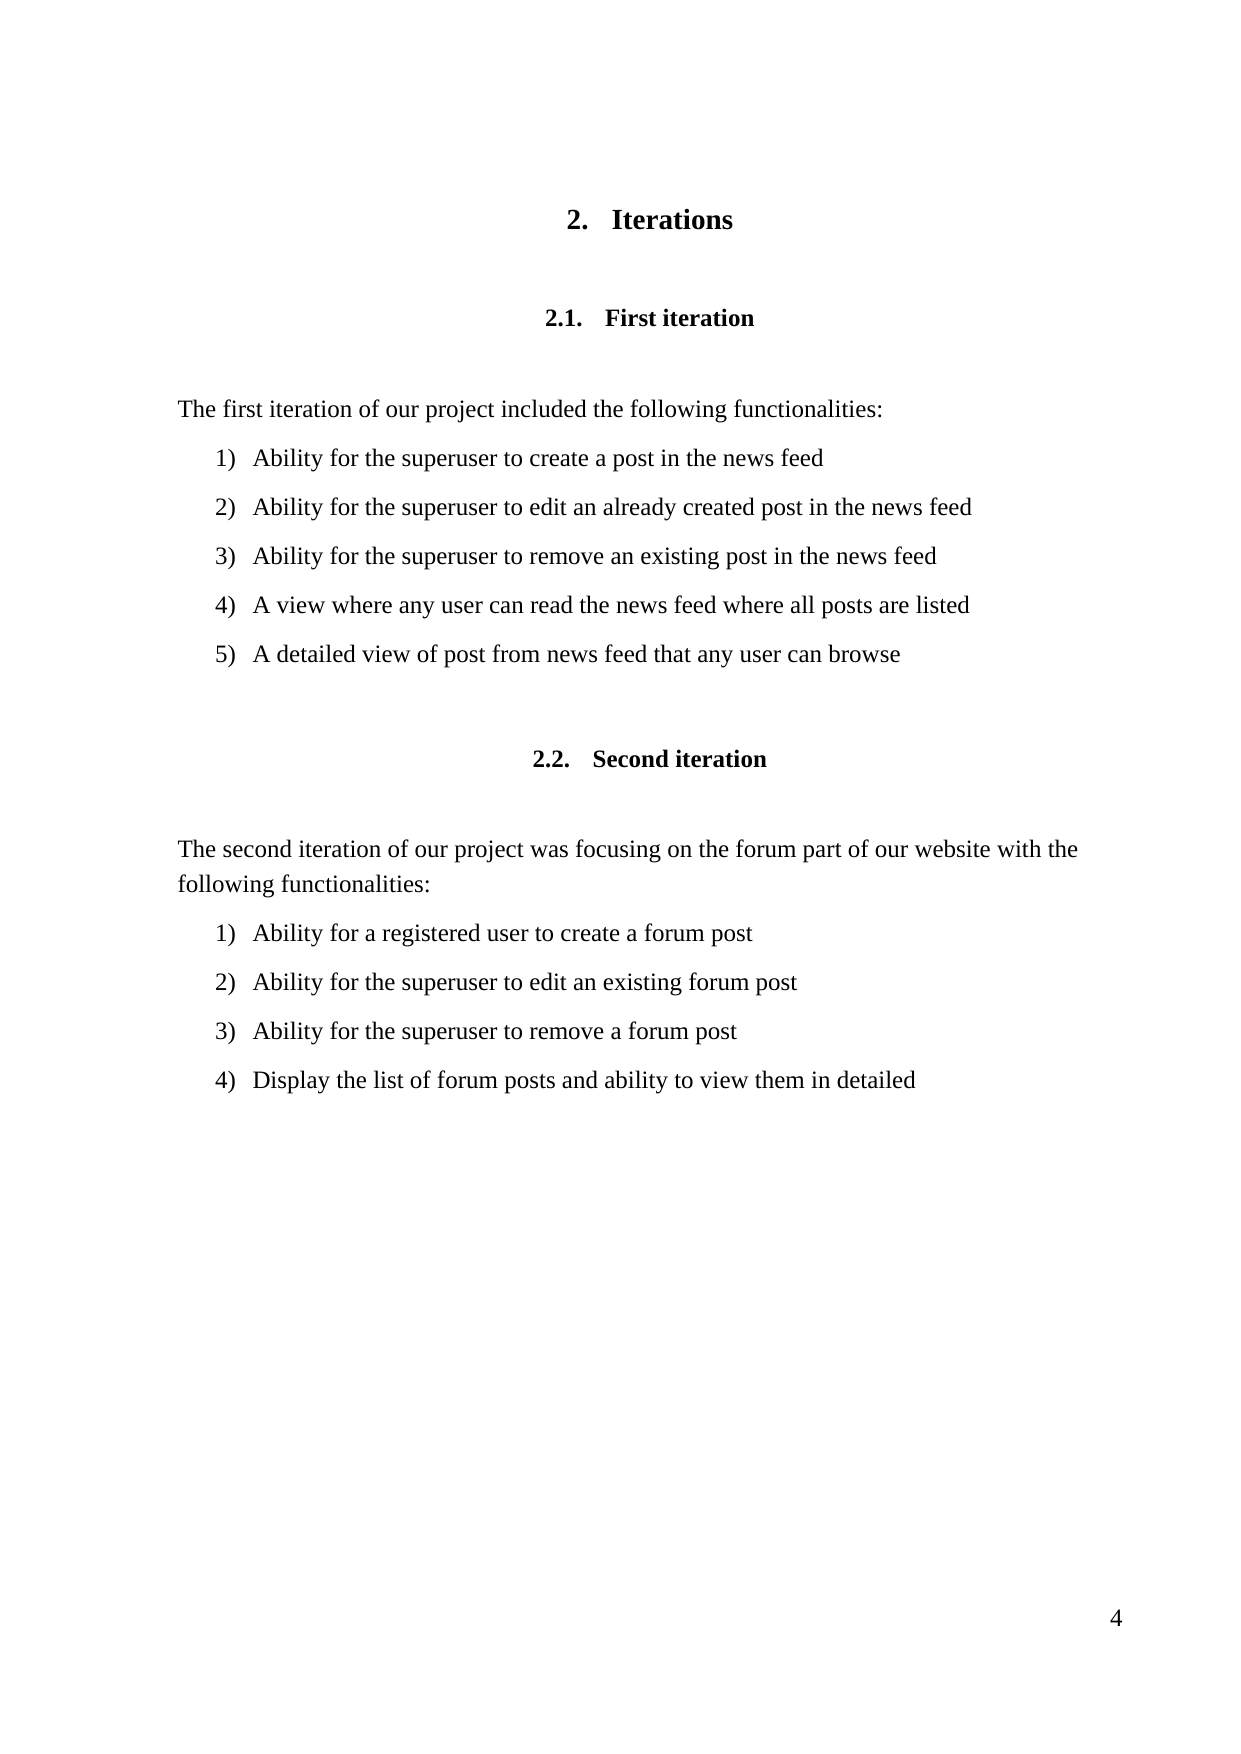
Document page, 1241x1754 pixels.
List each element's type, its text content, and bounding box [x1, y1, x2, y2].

subtitle First iteration [177, 303, 1122, 332]
list Ability for a registered user to create a forum post [215, 918, 1122, 947]
text The first iteration of our project included the following functionalities: [177, 394, 1122, 423]
list Display the list of forum posts and ability to view them in detailed [215, 1065, 1122, 1094]
subtitle Second iteration [177, 744, 1122, 773]
list Ability for the superuser to remove a forum post [215, 1016, 1122, 1045]
list Ability for the superuser to remove an existing post in the news feed [215, 541, 1122, 570]
list Ability for the superuser to edit an existing forum post [215, 967, 1122, 996]
text The second iteration of our project was focusing on the forum part of our website with the following functionalities: [177, 834, 1122, 898]
list Ability for the superuser to create a post in the news feed [215, 443, 1122, 472]
list A view where any user can read the news feed where all posts are listed [215, 590, 1122, 619]
list Ability for the superuser to edit an already created post in the news feed [215, 492, 1122, 521]
subtitle Iterations [177, 202, 1122, 236]
list A detailed view of post from news feed that any user can browse [215, 639, 1122, 668]
